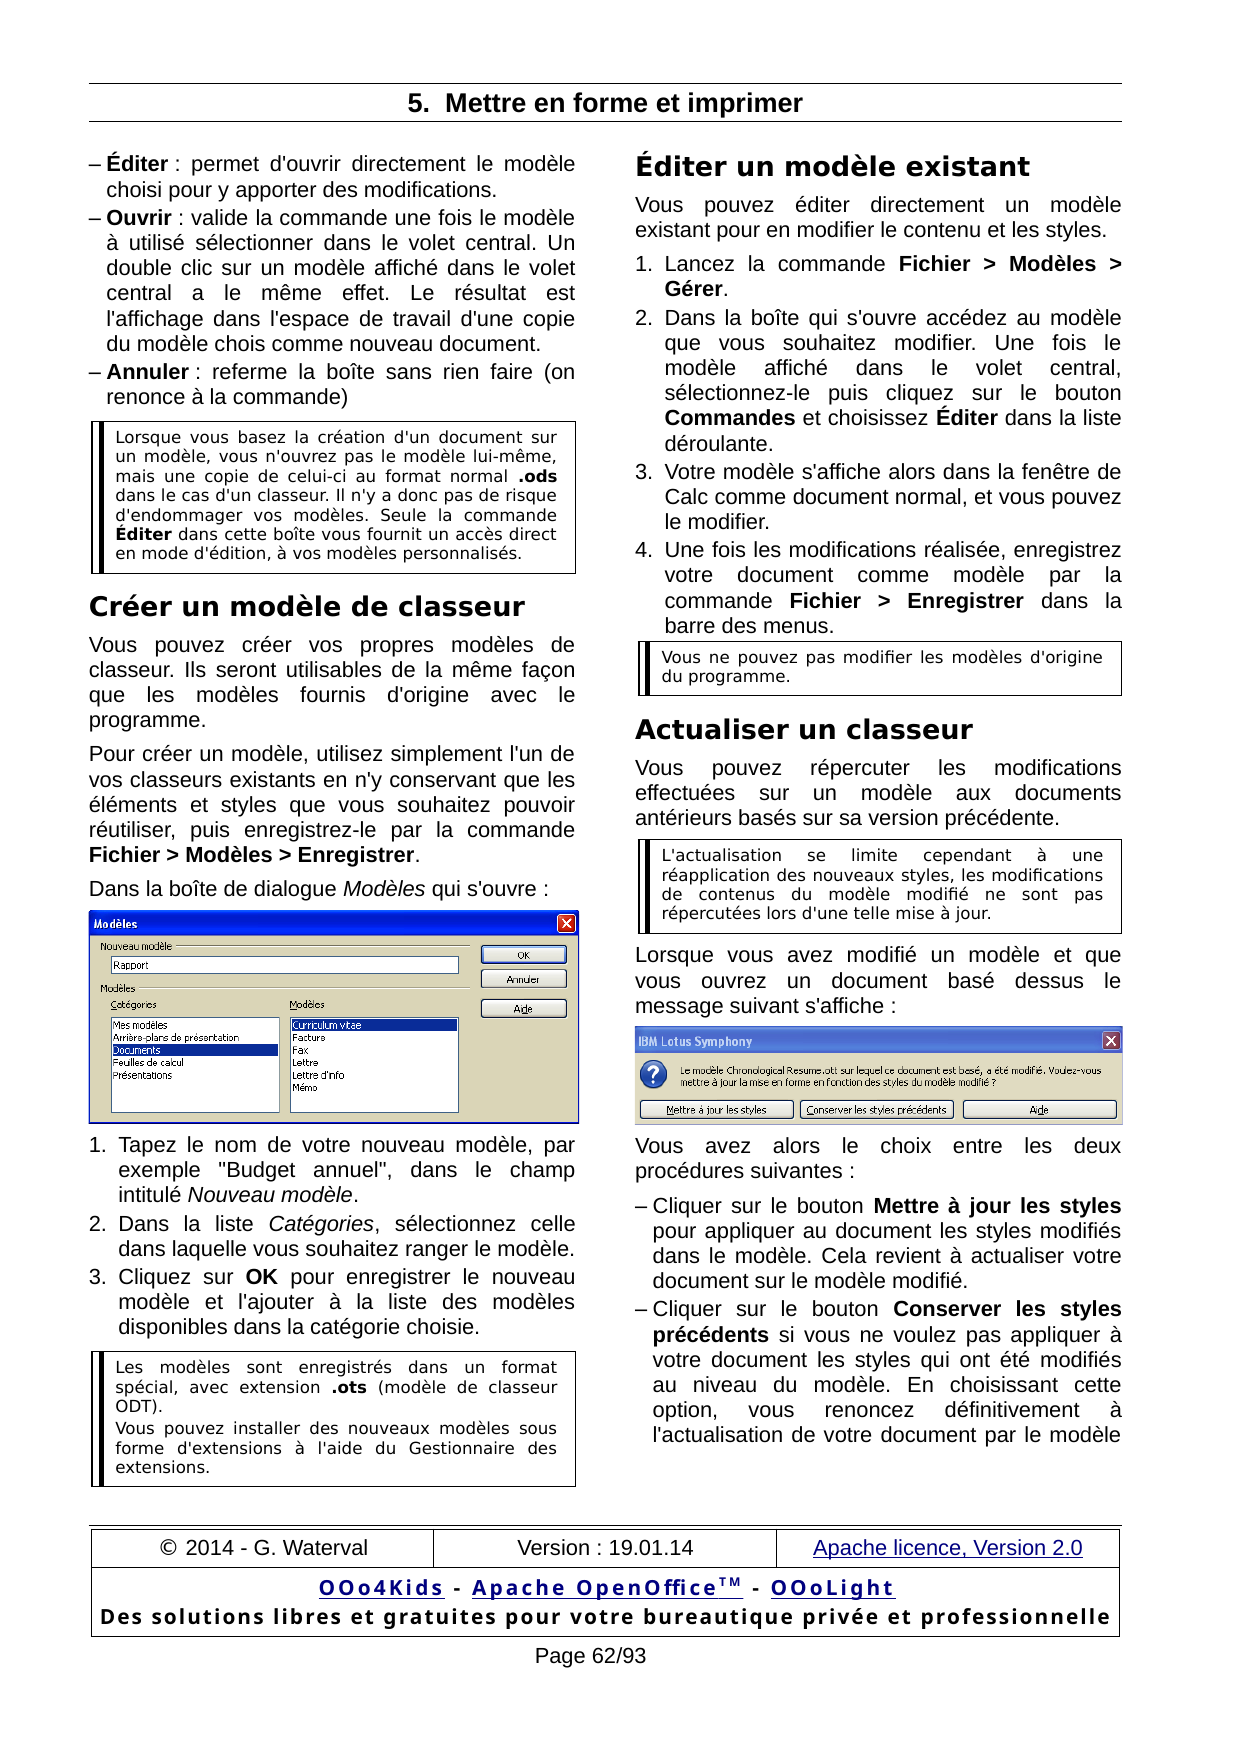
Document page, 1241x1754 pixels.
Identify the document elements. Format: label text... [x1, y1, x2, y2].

table_header Les modèles sont enregistrés dans un format spécial, avec extension .ots (modèle de classeur ODT). Vous pouvez installer des nouveaux modèles sous forme d'extensions à l'aide du Gestionnaire des extensions. [104, 1352, 575, 1486]
table_header L'actualisation se limite cependant à une réapplication des nouveaux styles, les modifications de contenus du modèle modifié ne sont pas répercutées lors d'une telle mise à jour. [650, 840, 1121, 932]
list Tapez le nom de votre nouveau modèle, par exemple "Budget annuel", dans le champ intitulé Nouveau modèle. [88, 1132, 576, 1208]
list Cliquer sur le bouton Conserver les styles précédents si vous ne voulez pas appliquer à votre document les styles qui ont été modifiés au niveau du modèle. En choisissant cette option, vous renoncez définitivement à l'actualisation de votre document par le modèle [635, 1296, 1122, 1447]
text Vous pouvez créer vos propres modèles de classeur. Ils seront utilisables de la même façon que les modèles fournis d'origine avec le programme. [88, 632, 576, 732]
subtitle Actualiser un classeur [635, 714, 1122, 746]
table_header Lorsque vous basez la création d'un document sur un modèle, vous n'ouvrez pas le modèle lui-même, mais une copie de celui-ci au format normal .ods dans le cas d'un classeur. Il n'y a donc pas de risque d'endommager vos modèles. Seule la commande Éditer dans cette boîte vous fournit un accès direct en mode d'édition, à vos modèles personnalisés. [104, 422, 575, 572]
list Une fois les modifications réalisée, enregistrez votre document comme modèle par la commande Fichier > Enregistrer dans la barre des menus. [635, 537, 1122, 638]
list Lancez la commande Fichier > Modèles > Gérer. [635, 251, 1122, 301]
list Cliquez sur OK pour enregistrer le nouveau modèle et l'ajouter à la liste des modèles disponibles dans la catégorie choisie. [88, 1264, 576, 1339]
text Vous pouvez répercuter les modifications effectuées sur un modèle aux documents antérieurs basés sur sa version précédente. [635, 754, 1122, 830]
list Cliquer sur le bouton Mettre à jour les styles pour appliquer au document les styles modifiés dans le modèle. Cela revient à actualiser votre document sur le modèle modifié. [635, 1192, 1122, 1293]
subtitle Créer un modèle de classeur [88, 591, 576, 623]
subtitle Éditer un modèle existant [635, 151, 1122, 183]
list Ouvrir : valide la commande une fois le modèle à utilisé sélectionner dans le volet central. Un double clic sur un modèle affiché dans le volet central a le même effet. Le résultat est l'affichage dans l'espace de travail d'une copie du modèle chois comme nouveau document. [88, 205, 576, 356]
list Votre modèle s'affiche alors dans la fenêtre de Calc comme document normal, et vous pouvez le modifier. [635, 458, 1122, 534]
list Éditer : permet d'ouvrir directement le modèle choisi pour y apporter des modifications. [88, 151, 576, 202]
text Lorsque vous avez modifié un modèle et que vous ouvrez un document basé dessus le message suivant s'affiche : [635, 942, 1122, 1018]
list Annuler : referme la boîte sans rien faire (on renonce à la commande) [88, 359, 576, 409]
text Vous avez alors le choix entre les deux procédures suivantes : [635, 1133, 1122, 1184]
text Dans la boîte de dialogue Modèles qui s'ouvre : [88, 876, 576, 901]
list Dans la boîte qui s'ouvre accédez au modèle que vous souhaitez modifier. Une fois le modèle affiché dans le volet central, sélectionnez-le puis cliquez sur le bouton Commandes et choisissez Éditer dans la liste déroulante. [635, 304, 1122, 456]
text Pour créer un modèle, utilisez simplement l'un de vos classeurs existants en n'y conservant que les éléments et styles que vous souhaitez pouvoir réutiliser, puis enregistrez-le par la commande Fichier > Modèles > Enregistrer. [88, 741, 576, 867]
text Vous pouvez éditer directement un modèle existant pour en modifier le contenu et les styles. [635, 192, 1122, 242]
list Dans la liste Catégories, sélectionnez celle dans laquelle vous souhaitez ranger le modèle. [88, 1211, 576, 1261]
table_header Vous ne pouvez pas modifier les modèles d'origine du programme. [650, 642, 1121, 695]
